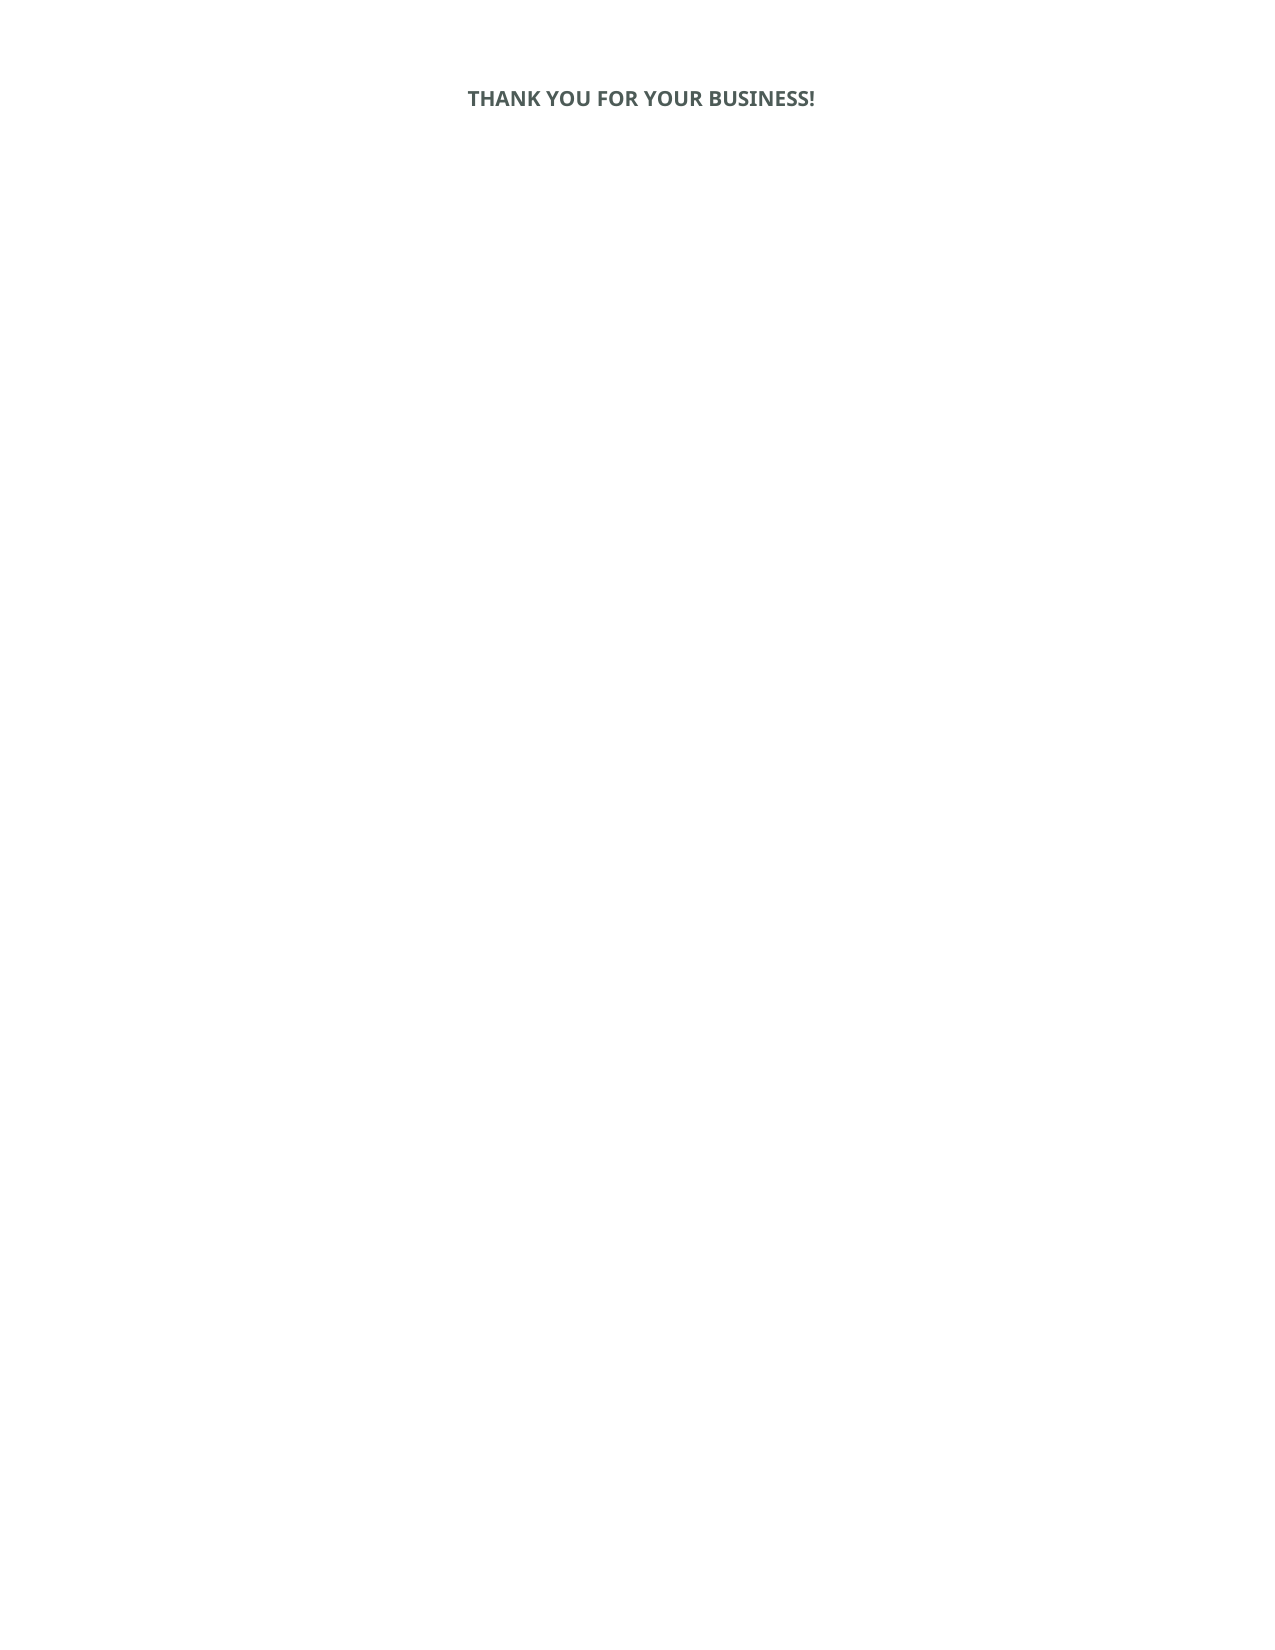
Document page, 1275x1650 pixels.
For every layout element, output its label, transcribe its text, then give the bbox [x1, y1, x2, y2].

table_cell THANK YOU FOR YOUR BUSINESS! [129, 84, 1153, 113]
table_cell [94, 84, 129, 113]
